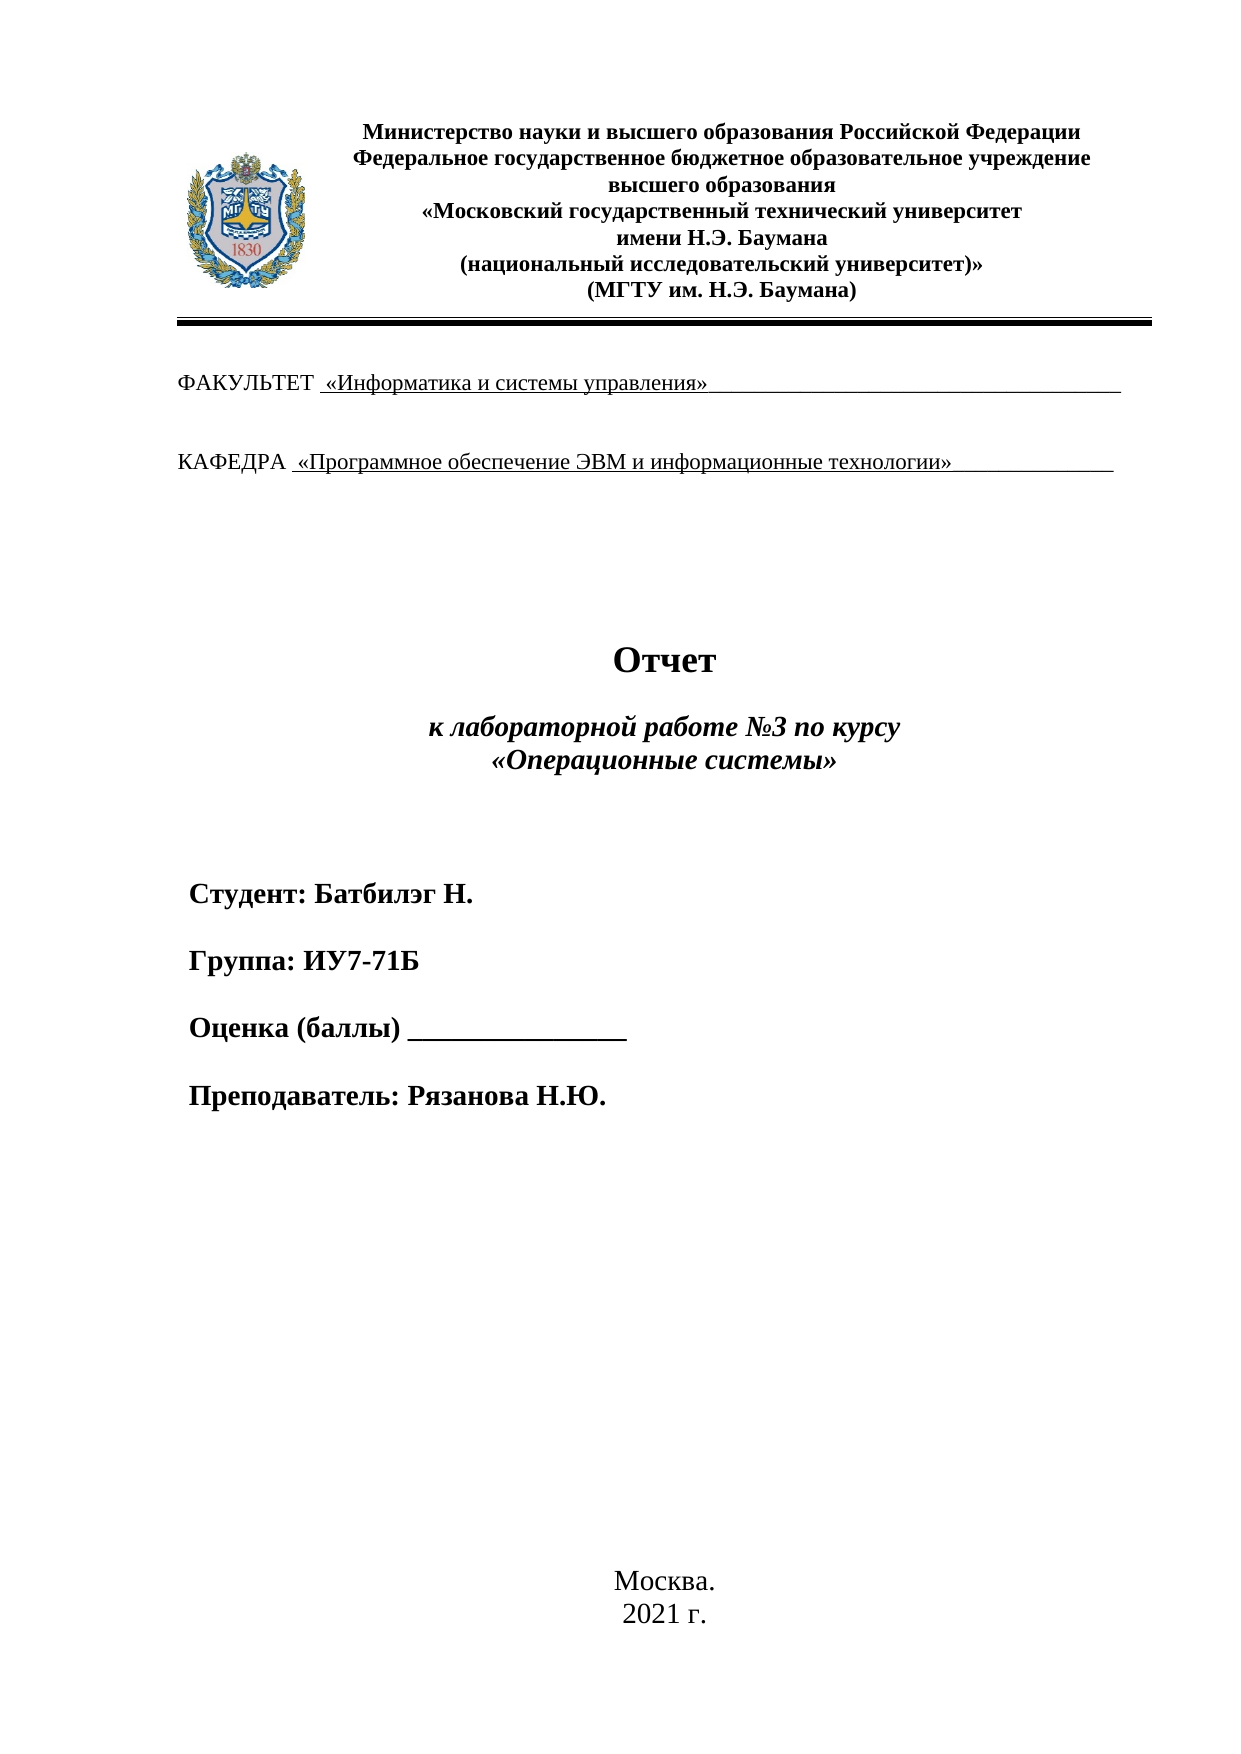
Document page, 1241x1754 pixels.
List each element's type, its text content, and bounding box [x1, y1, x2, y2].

text КАФЕДРА «Программное обеспечение ЭВМ и информационные технологии»______________ [177, 448, 1152, 474]
text «Операционные системы» [177, 742, 1152, 776]
text 2021 г. [177, 1596, 1152, 1630]
text ФАКУЛЬТЕТ «Информатика и системы управления»____________________________________ [177, 369, 1152, 396]
table_header Студент: Батбилэг Н. Группа: ИУ7-71Б Оценка (баллы) _______________ Преподаватель: Рязанова Н.Ю. [177, 776, 1133, 1242]
table_header Министерство науки и высшего образования Российской Федерации Федеральное государственное бюджетное образовательное учреждение высшего образования «Московский государственный технический университет имени Н.Э. Баумана (национальный исследовательский университет)» (МГТУ им. Н.Э. Баумана) [322, 118, 1122, 303]
table_header [1133, 776, 1174, 1242]
text Отчет [177, 637, 1152, 709]
picture [195, 152, 307, 289]
table_header [177, 118, 322, 303]
text Москва. [177, 1563, 1152, 1596]
text к лабораторной работе №3 по курсу [177, 709, 1152, 742]
